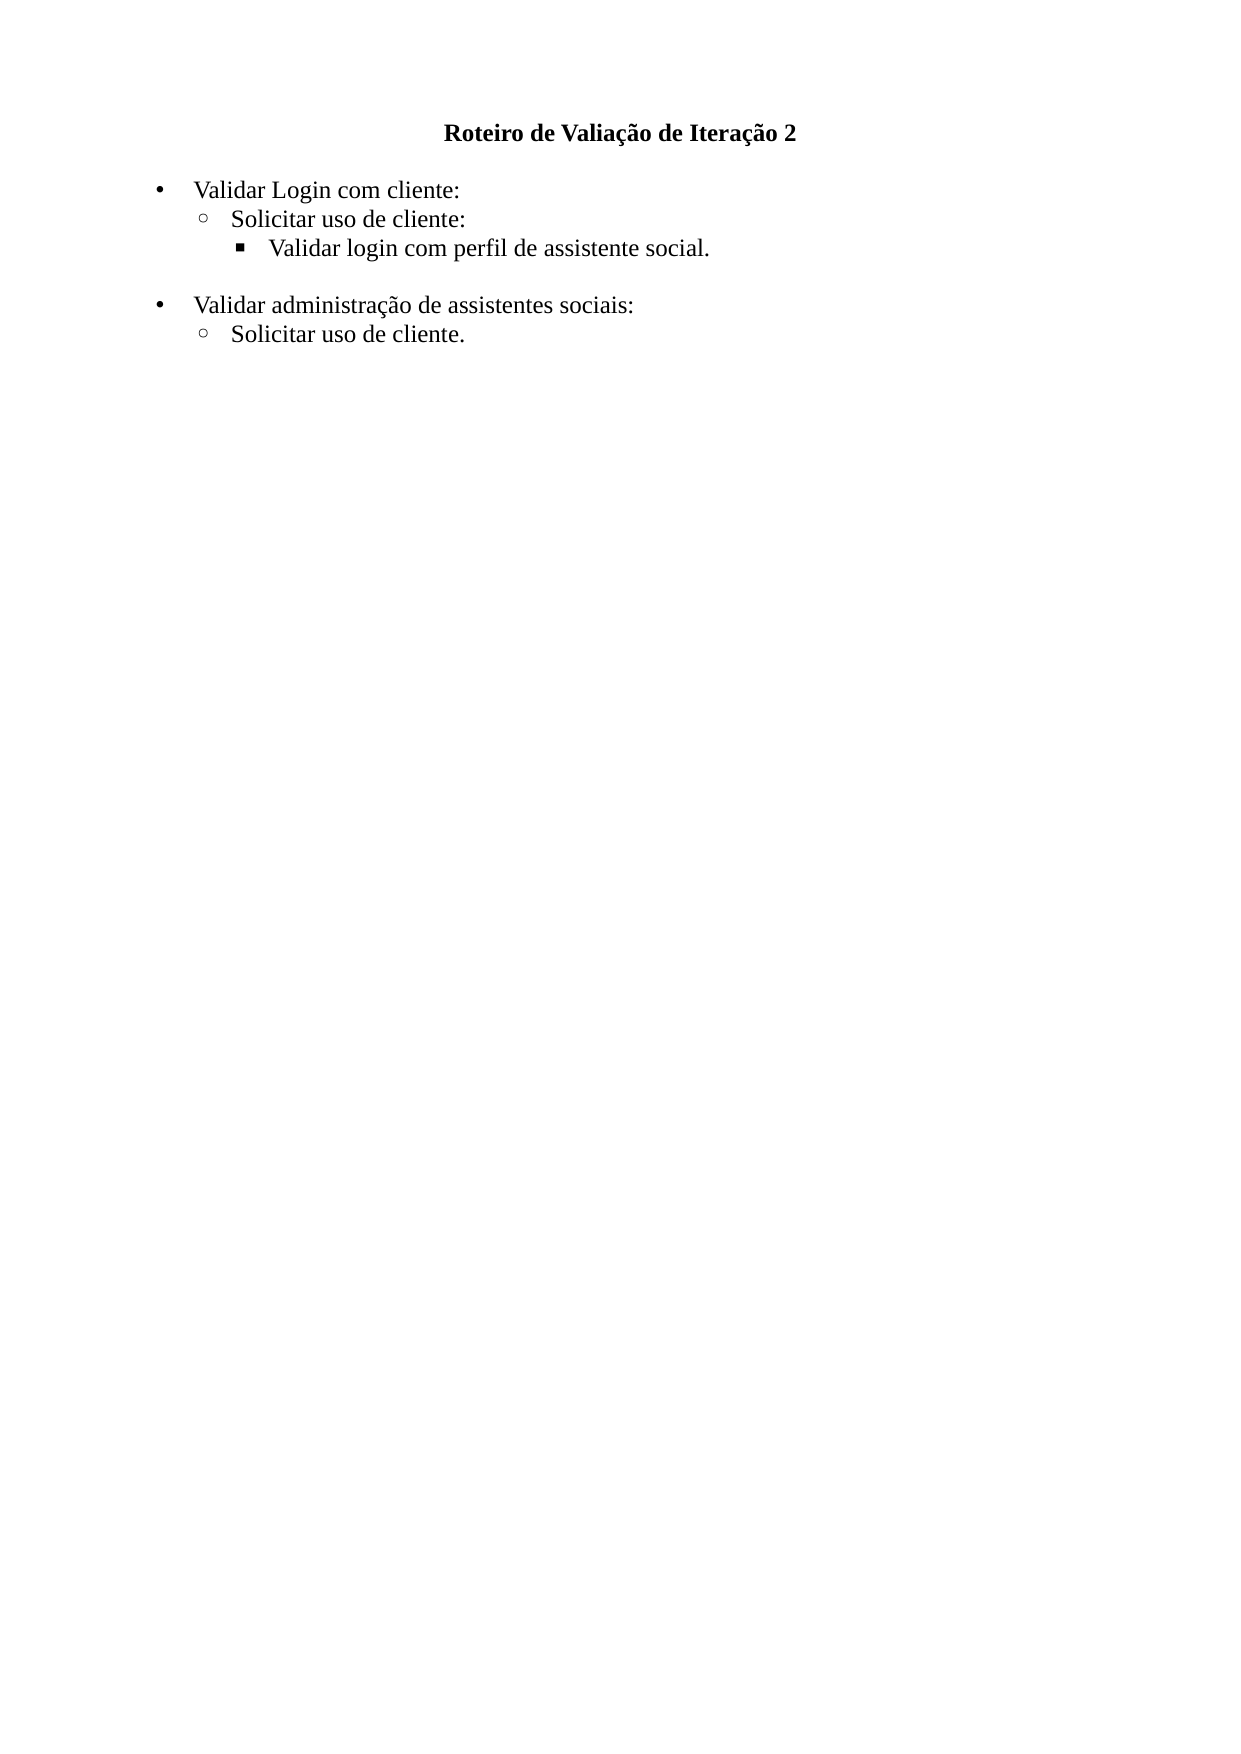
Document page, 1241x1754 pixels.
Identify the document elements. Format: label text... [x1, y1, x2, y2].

list Validar Login com cliente: [156, 176, 1122, 204]
text Roteiro de Valiação de Iteração 2 [118, 118, 1122, 147]
list Solicitar uso de cliente. [193, 319, 1122, 348]
list Validar administração de assistentes sociais: [156, 291, 1122, 319]
list Solicitar uso de cliente: [193, 204, 1122, 233]
list Validar login com perfil de assistente social. [231, 233, 1122, 262]
